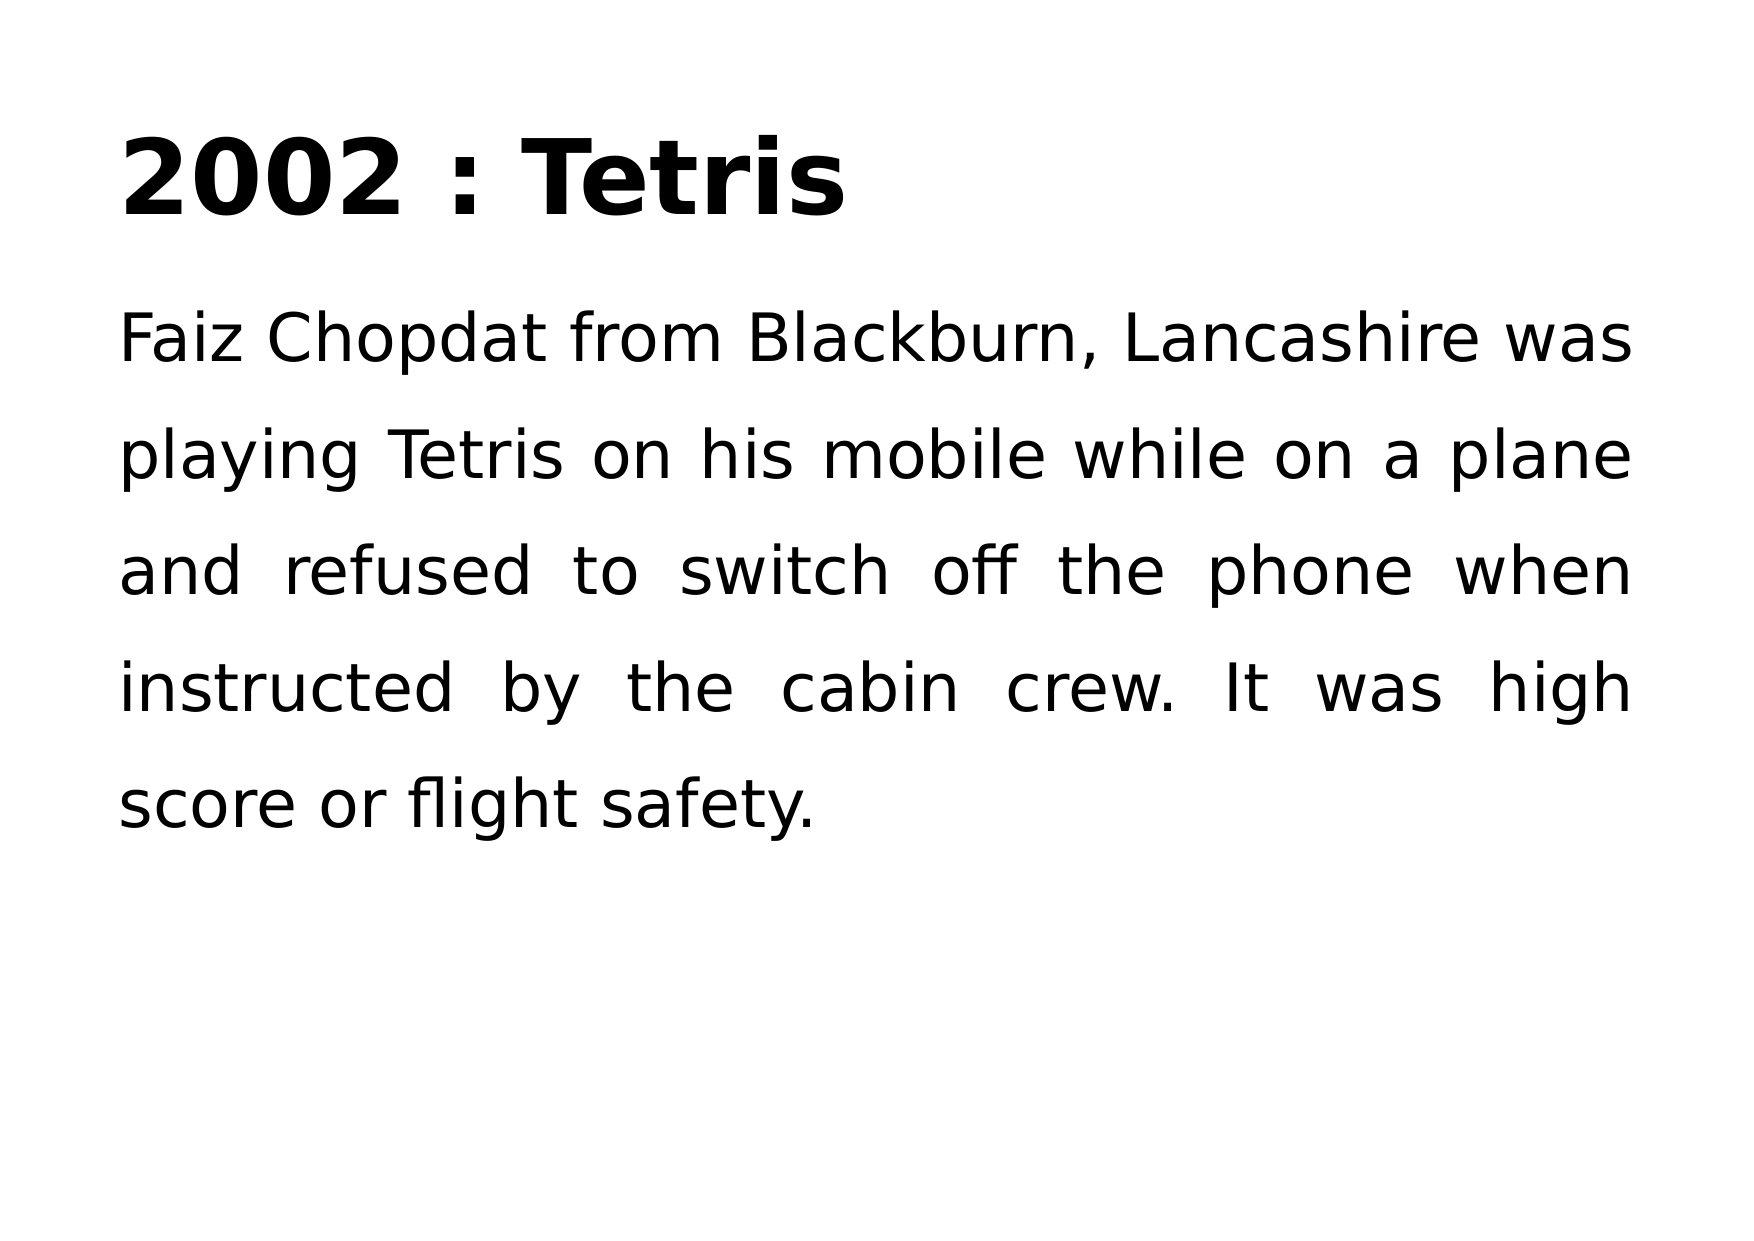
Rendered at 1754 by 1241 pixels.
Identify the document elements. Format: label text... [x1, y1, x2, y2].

text Faiz Chopdat from Blackburn, Lancashire was playing Tetris on his mobile while on a plane and refused to switch off the phone when instructed by the cabin crew. It was high score or flight safety. [118, 300, 1636, 843]
text 2002 : Tetris [118, 118, 1636, 239]
